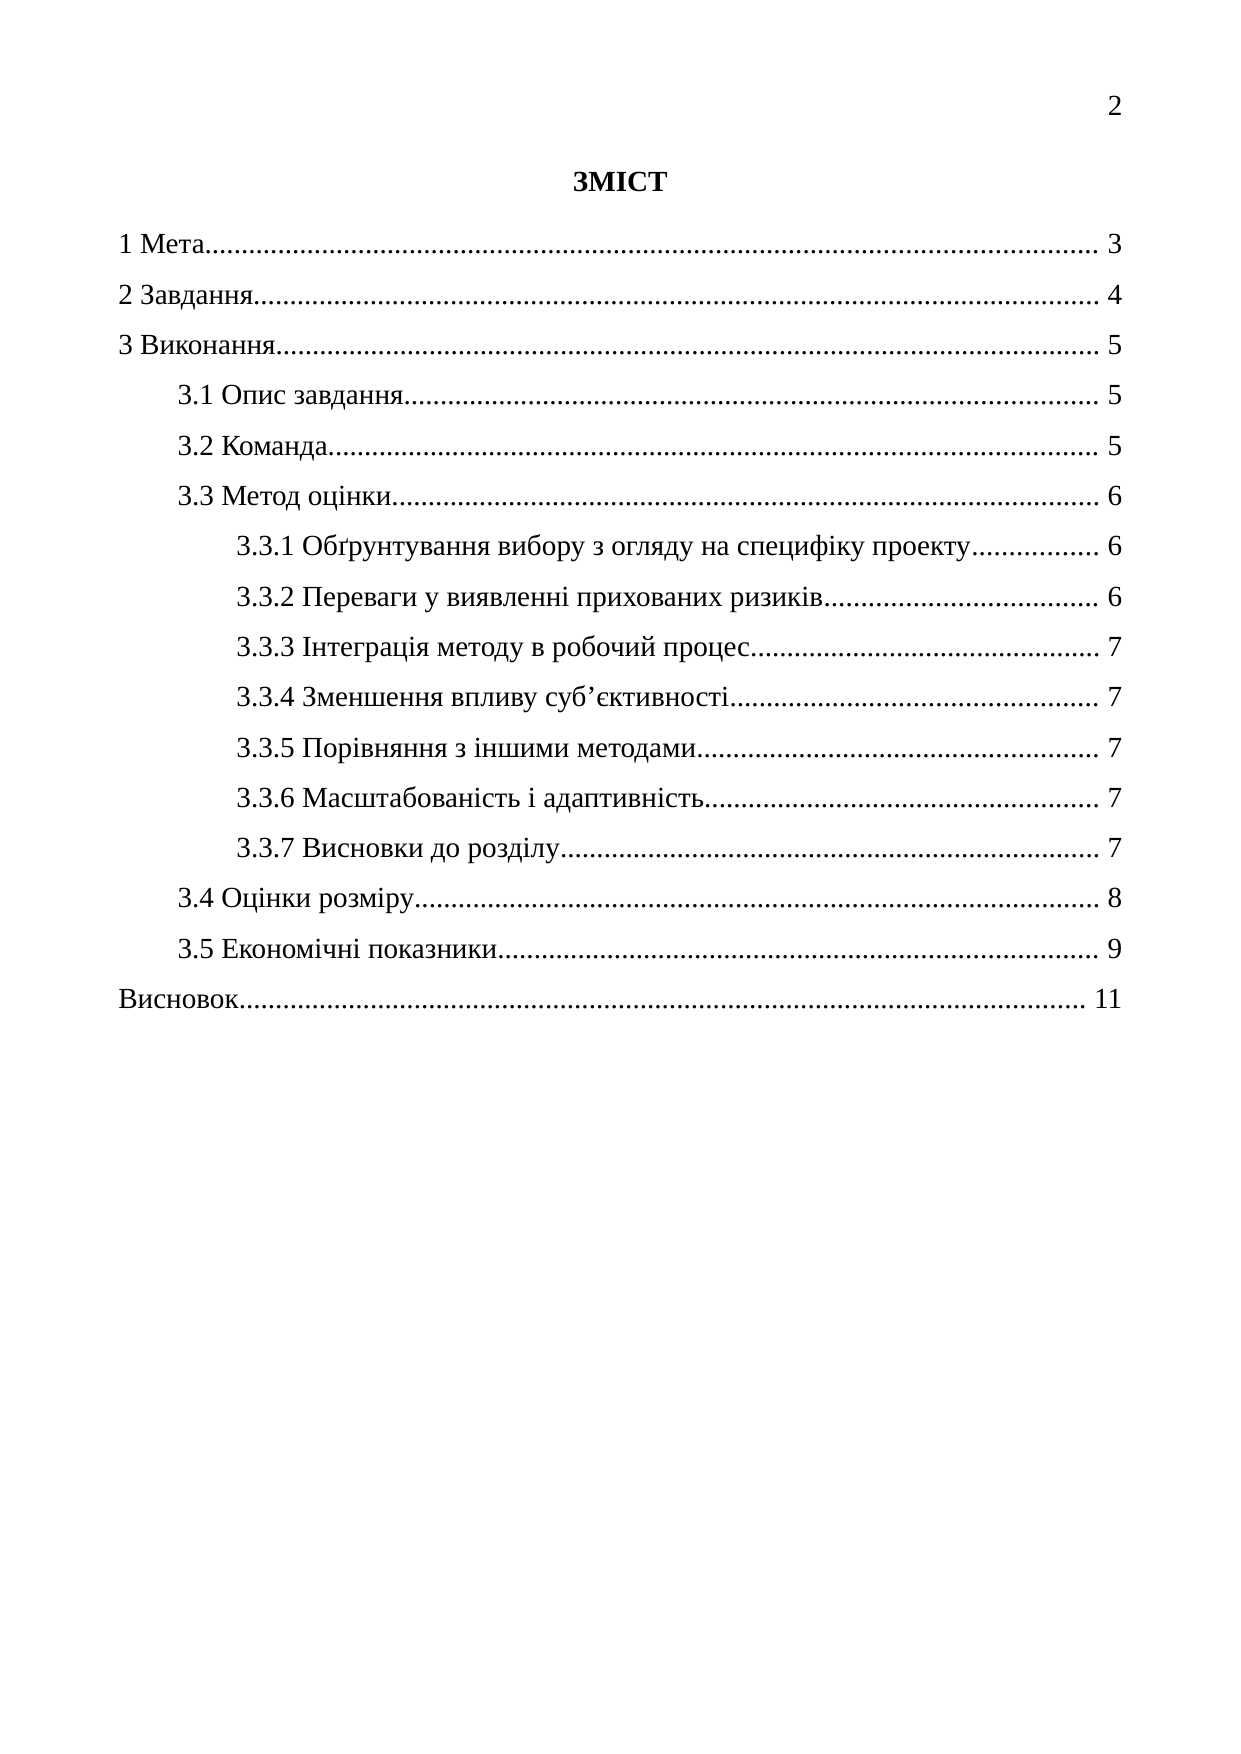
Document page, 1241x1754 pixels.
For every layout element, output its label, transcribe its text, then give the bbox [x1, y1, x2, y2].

text 3.3 Метод оцінки 6 [177, 478, 1122, 512]
subtitle Зміст [118, 164, 1122, 197]
text 1 Мета 3 [118, 227, 1122, 260]
text 3.3.2 Переваги у виявленні прихованих ризиків 6 [236, 579, 1122, 612]
text 3.4 Оцінки розміру 8 [177, 881, 1122, 914]
text 3.3.5 Порівняння з іншими методами 7 [236, 730, 1122, 763]
text 3.2 Команда 5 [177, 428, 1122, 461]
text Висновок 11 [118, 981, 1122, 1015]
text 3 Виконання 5 [118, 327, 1122, 361]
text 3.3.4 Зменшення впливу суб’єктивності 7 [236, 679, 1122, 713]
text 2 Завдання 4 [118, 277, 1122, 310]
text 3.3.1 Обґрунтування вибору з огляду на специфіку проекту 6 [236, 528, 1122, 562]
text 3.5 Економічні показники 9 [177, 931, 1122, 964]
text 3.3.6 Масштабованість і адаптивність 7 [236, 780, 1122, 813]
text 3.3.3 Інтеграція методу в робочий процес 7 [236, 629, 1122, 663]
text 3.1 Опис завдання 5 [177, 377, 1122, 411]
text 3.3.7 Висновки до розділу 7 [236, 830, 1122, 864]
